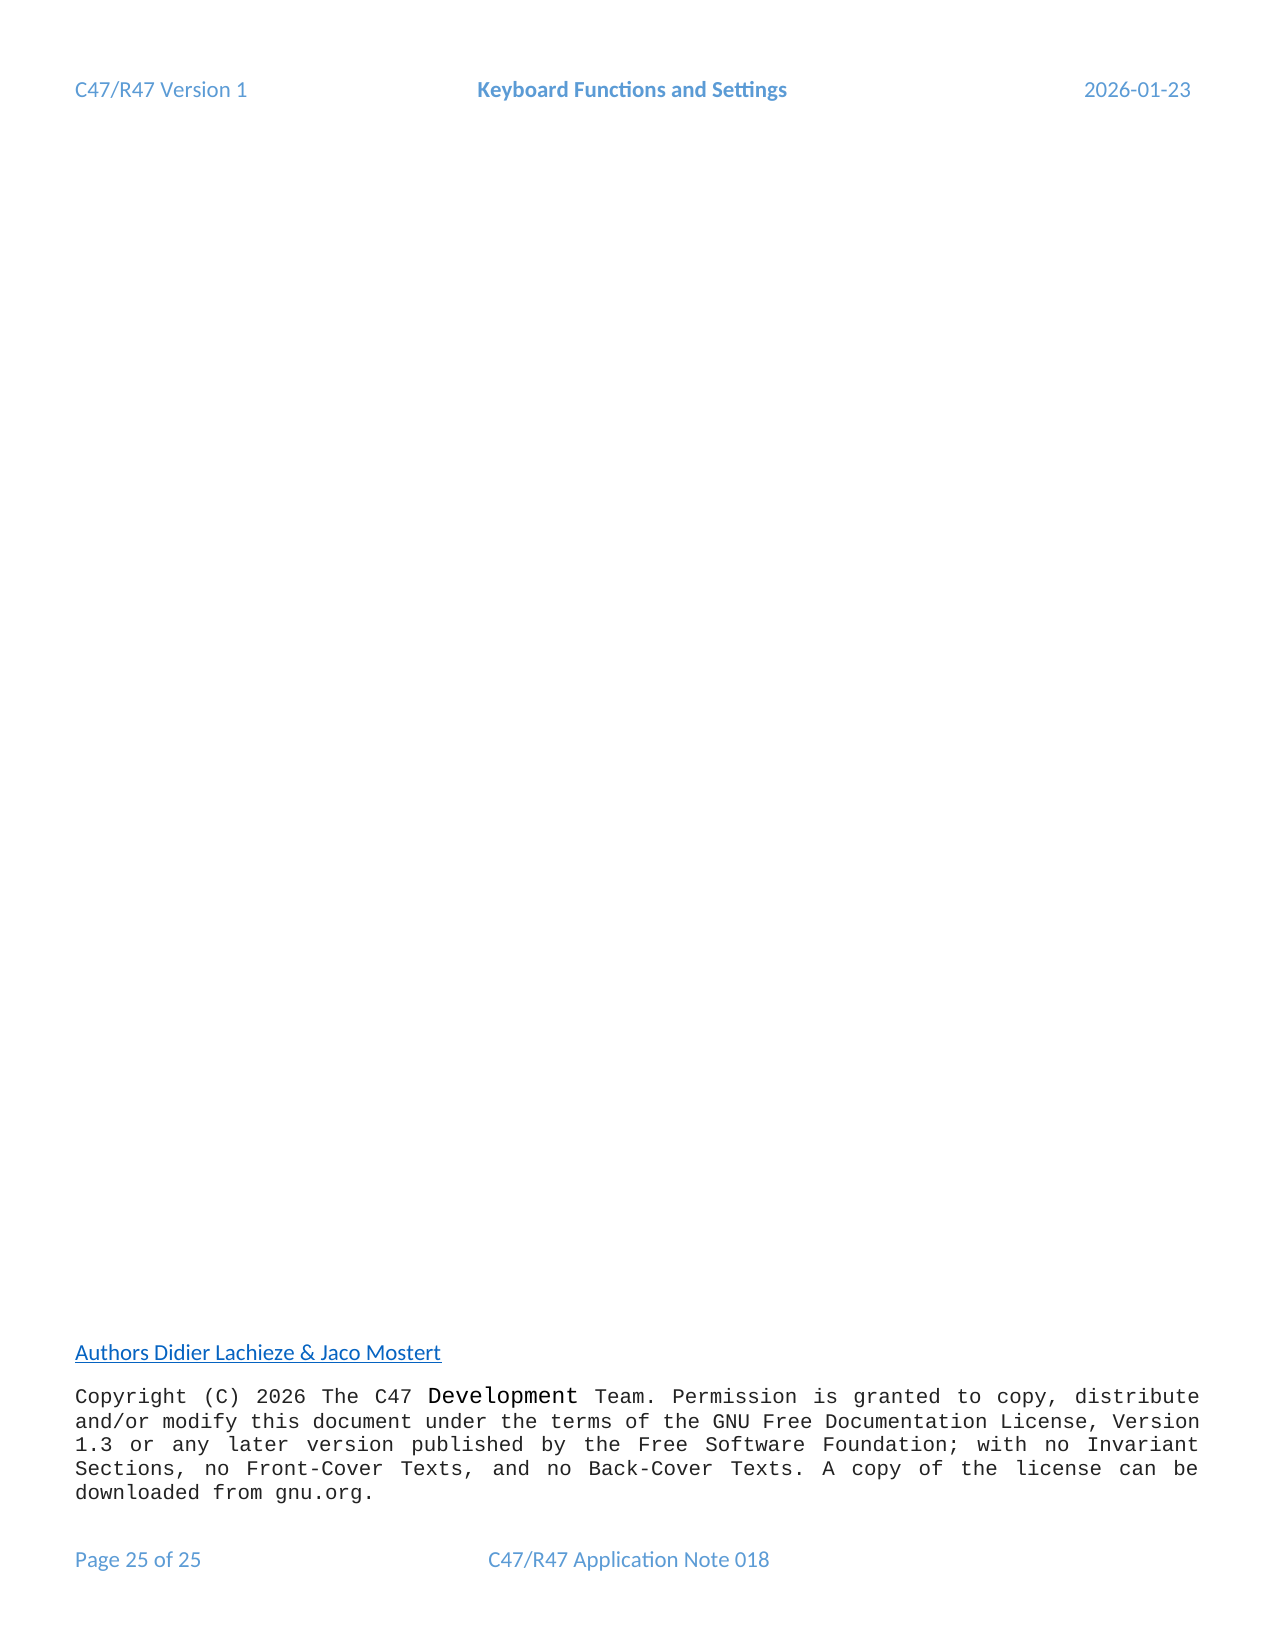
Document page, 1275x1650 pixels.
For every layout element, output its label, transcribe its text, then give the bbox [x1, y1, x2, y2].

text Copyright (C) 2026 The C47 Development Team. Permission is granted to copy, distribute and/or modify this document under the terms of the GNU Free Documentation License, Version 1.3 or any later version published by the Free Software Foundation; with no Invariant Sections, no Front-Cover Texts, and no Back-Cover Texts. A copy of the license can be downloaded from gnu.org. [75, 1385, 1200, 1505]
text Authors Didier Lachieze & Jaco Mostert [75, 1338, 1200, 1366]
